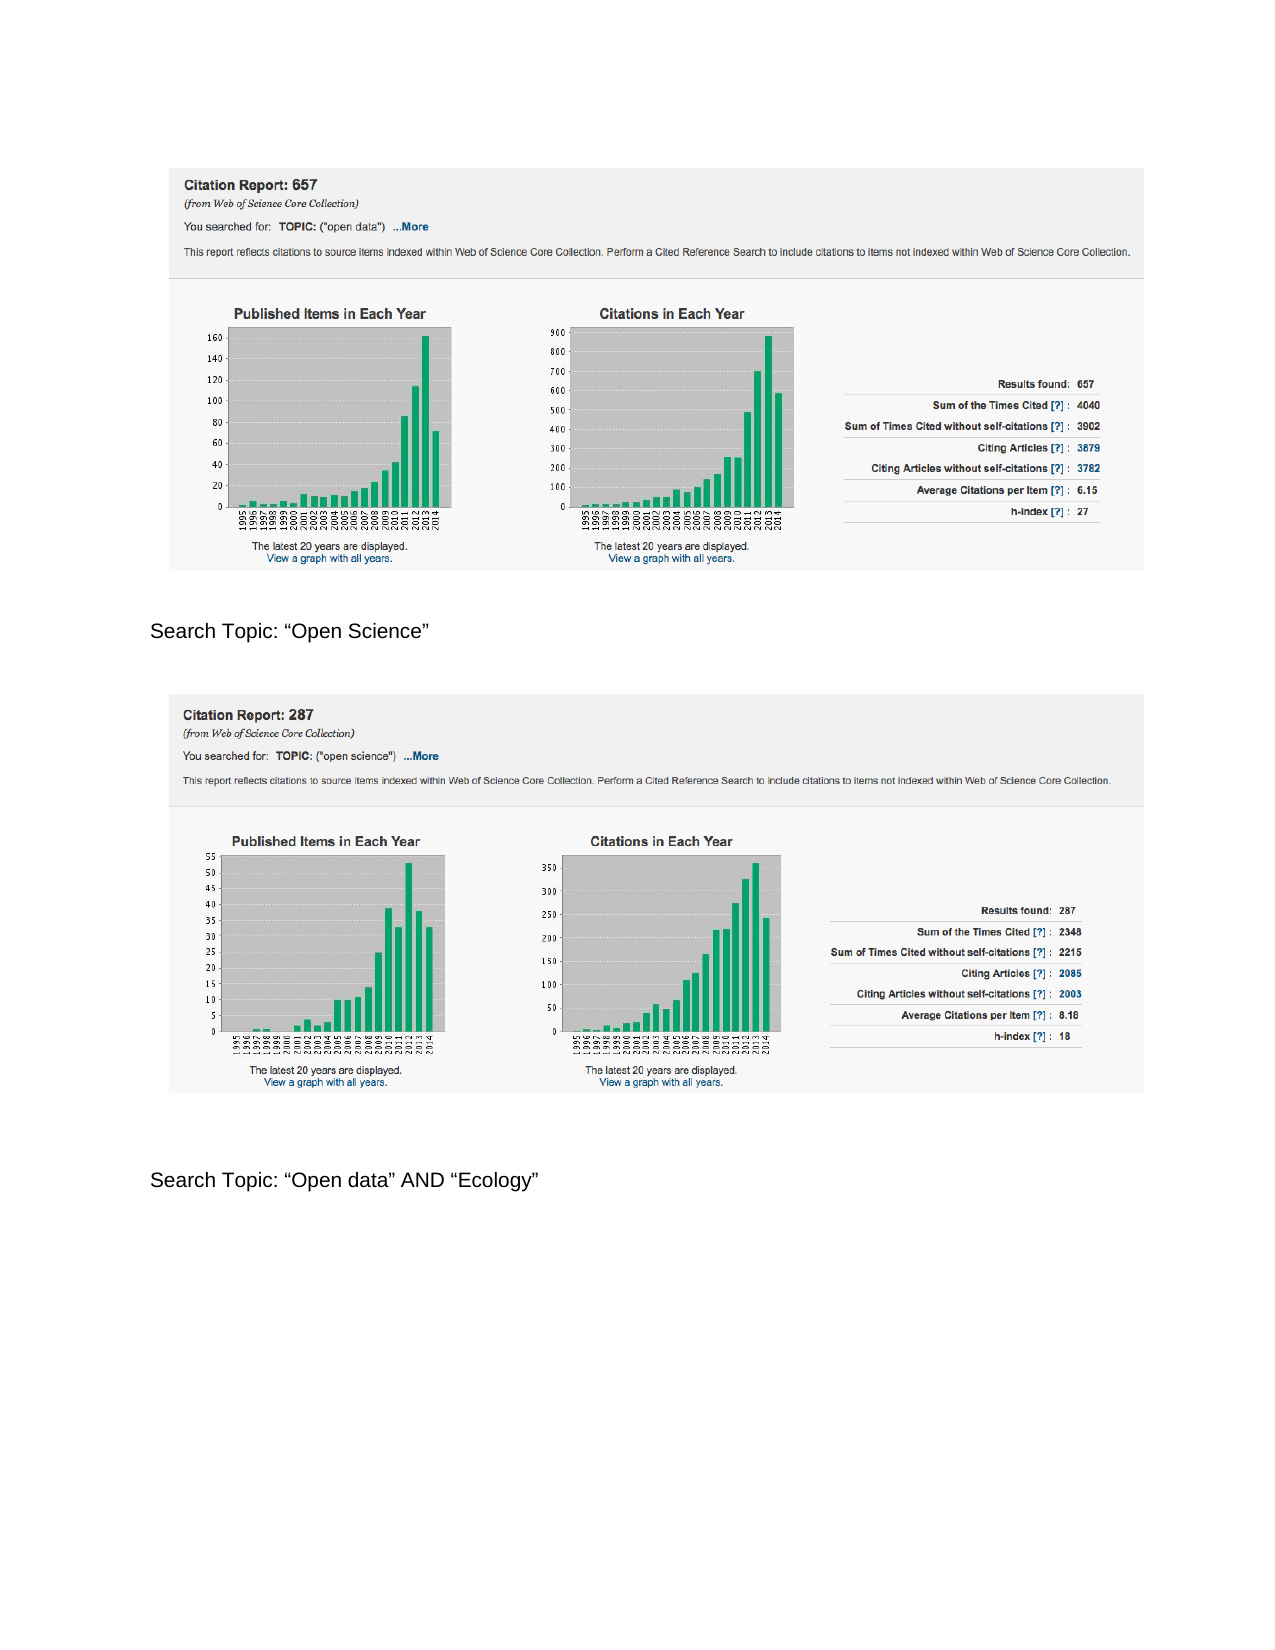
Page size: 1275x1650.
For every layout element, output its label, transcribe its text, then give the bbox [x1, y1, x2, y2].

picture [168, 694, 1144, 1093]
text Search Topic: “Open Science” [150, 620, 1125, 643]
picture [168, 168, 1144, 571]
text Search Topic: “Open data” AND “Ecology” [150, 1168, 1125, 1192]
